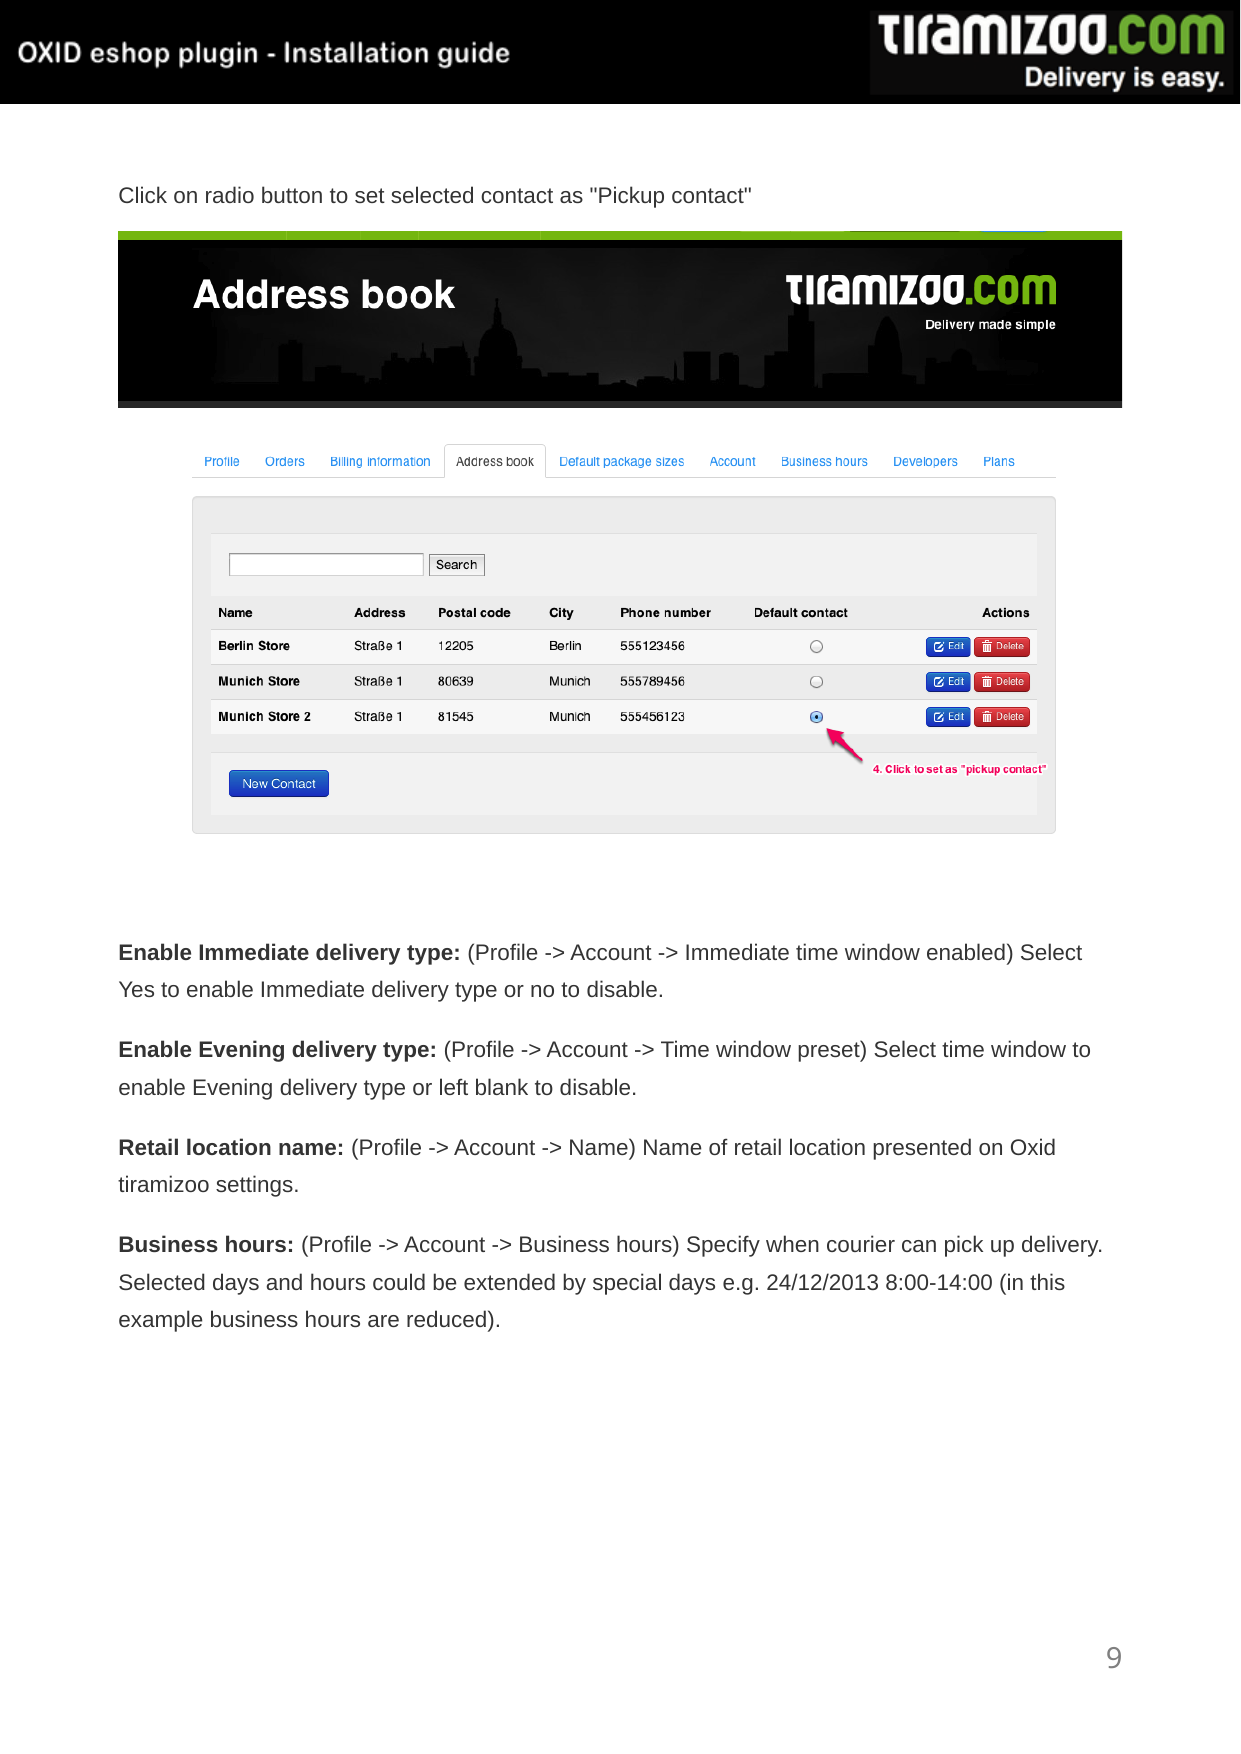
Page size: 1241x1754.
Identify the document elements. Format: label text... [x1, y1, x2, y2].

list Enable Immediate delivery type: (Profile -> Account -> Immediate time window enabled) Select Yes to enable Immediate delivery type or no to disable. [118, 940, 1122, 1003]
picture [0, 0, 1241, 104]
list Business hours: (Profile -> Account -> Business hours) Specify when courier can pick up delivery. Selected days and hours could be extended by special days e.g. 24/12/2013 8:00-14:00 (in this example business hours are reduced). [118, 1220, 1122, 1333]
list Enable Evening delivery type: (Profile -> Account -> Time window preset) Select time window to enable Evening delivery type or left blank to disable. [118, 1025, 1122, 1100]
list Retail location name: (Profile -> Account -> Name) Name of retail location presented on Oxid tiramizoo settings. [118, 1123, 1122, 1198]
list Click on radio button to set selected contact as "Pickup contact" [118, 171, 1122, 208]
picture [118, 231, 1123, 940]
